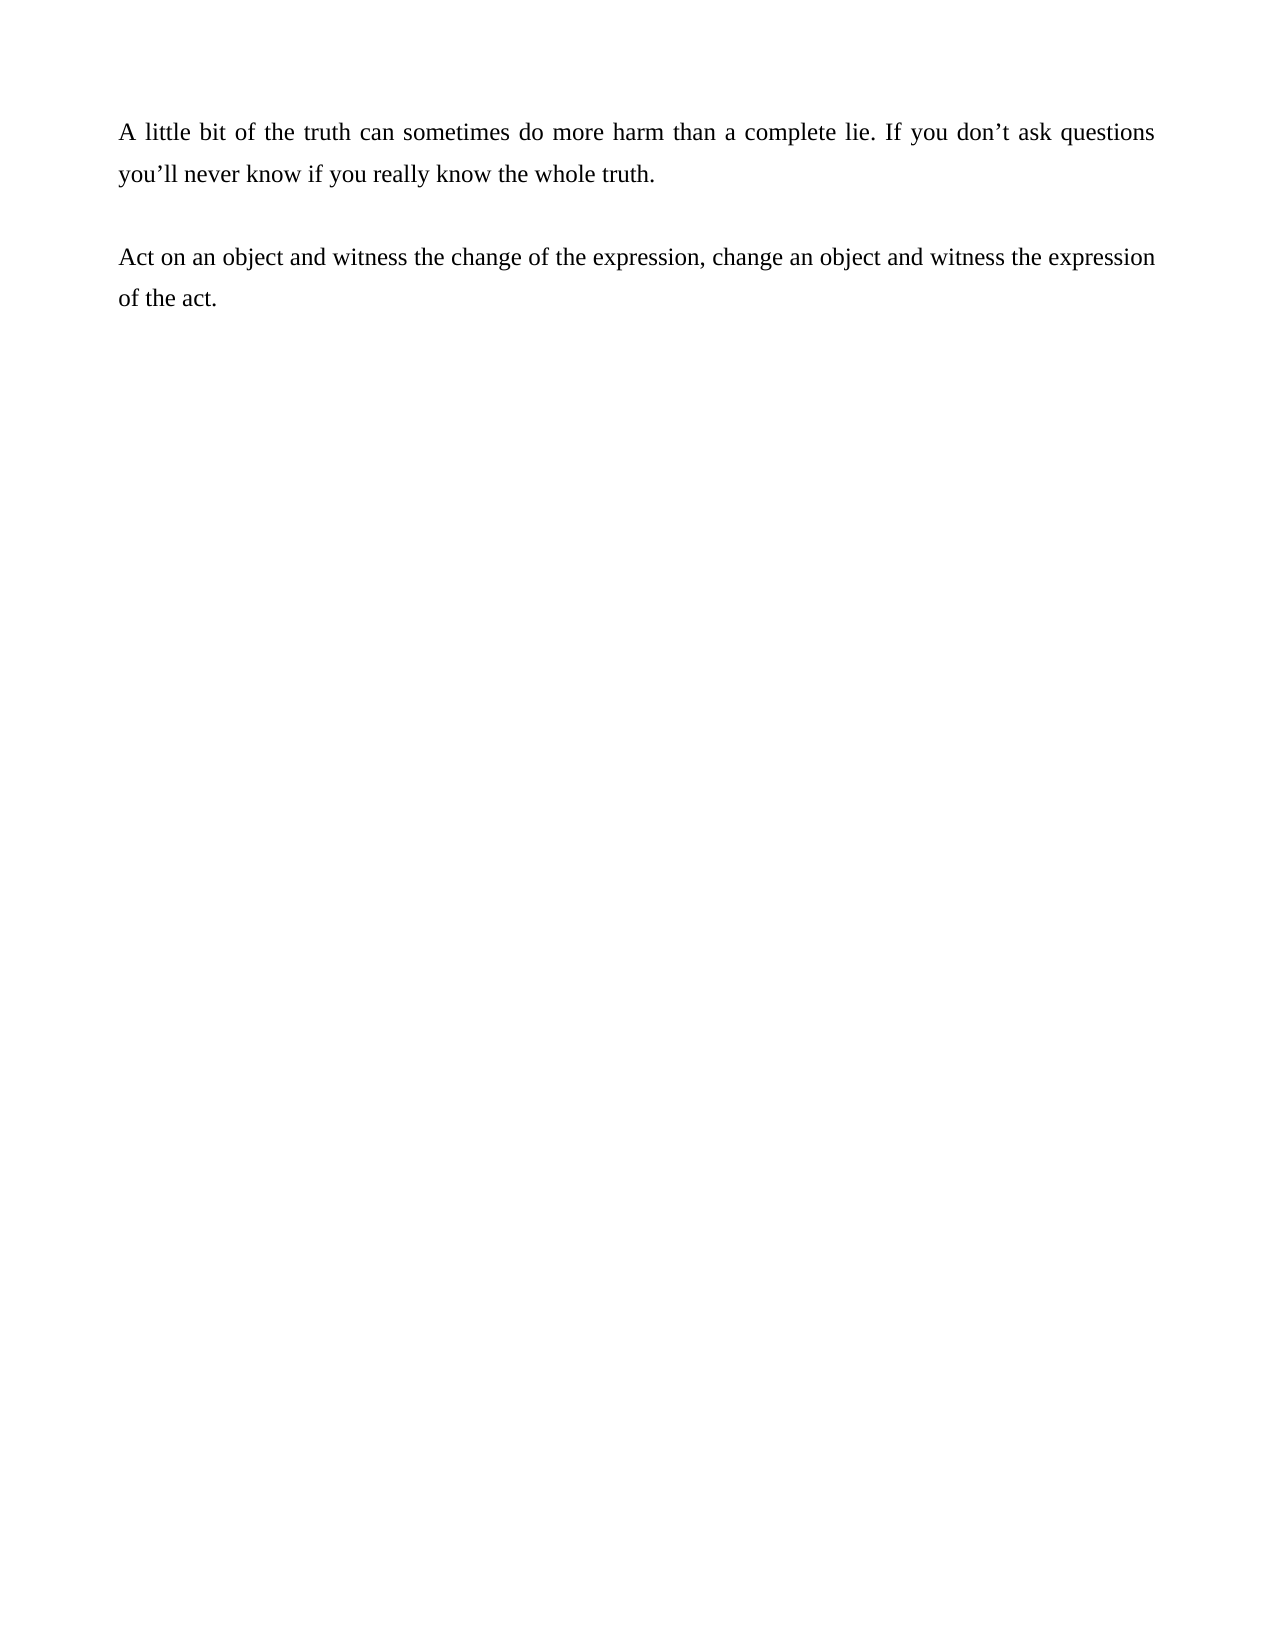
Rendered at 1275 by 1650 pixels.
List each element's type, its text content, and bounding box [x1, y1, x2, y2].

text Act on an object and witness the change of the expression, change an object and witness the expression of the act. [118, 243, 1157, 312]
text A little bit of the truth can sometimes do more harm than a complete lie. If you don’t ask questions you’ll never know if you really know the whole truth. [118, 118, 1157, 187]
